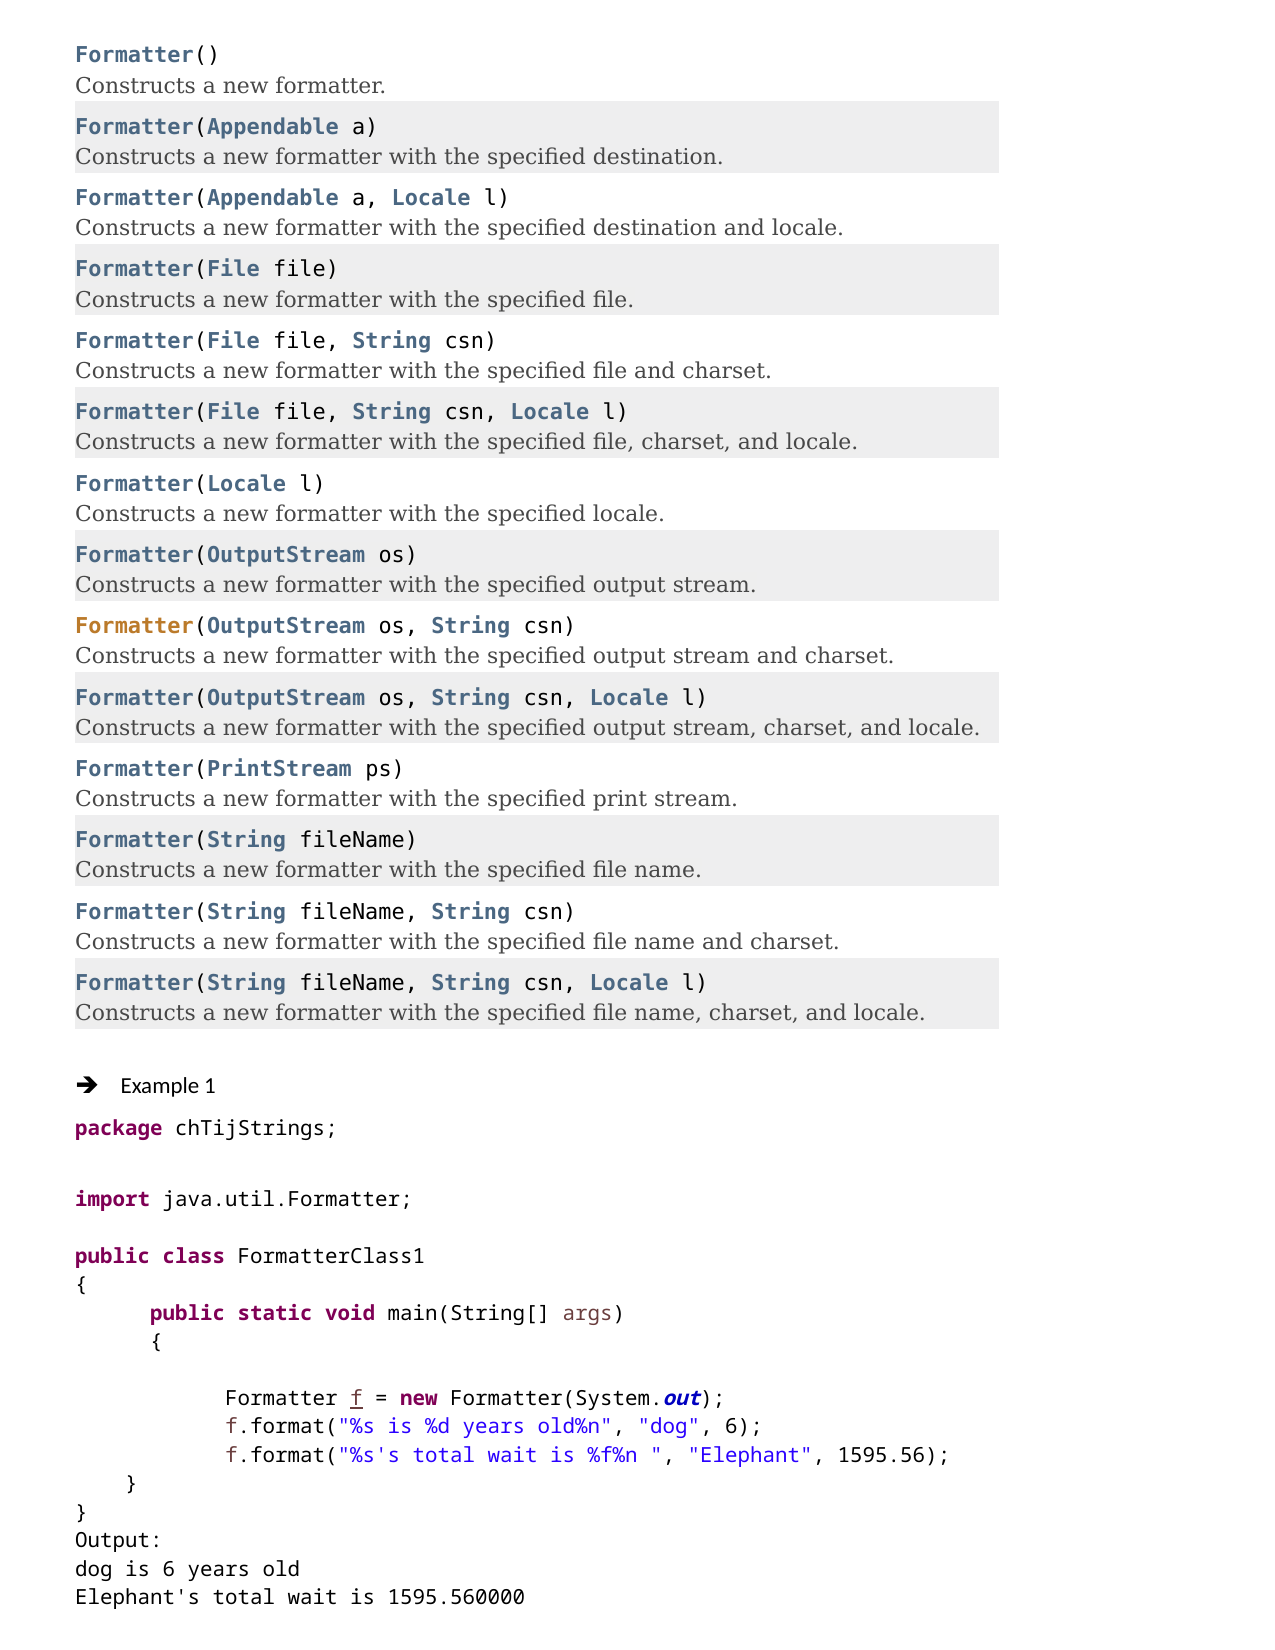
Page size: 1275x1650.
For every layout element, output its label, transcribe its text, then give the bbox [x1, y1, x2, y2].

text import java.util.Formatter; [75, 1184, 1245, 1212]
text Output: [75, 1525, 1245, 1554]
text } [75, 1497, 1245, 1525]
text Elephant's total wait is 1595.560000 [75, 1582, 1245, 1611]
text dog is 6 years old [75, 1554, 1245, 1582]
text public static void main(String[] args) [75, 1298, 1245, 1326]
list Example 1 [75, 1071, 1245, 1099]
text Formatter f = new Formatter(System.out); [75, 1383, 1245, 1411]
text f.format("%s's total wait is %f%n ", "Elephant", 1595.56); [75, 1440, 1245, 1468]
table_cell Formatter(String fileName, String csn, Locale l) Constructs a new formatter with the specified file name, charset, and locale. [75, 958, 999, 1029]
table_cell Formatter(String fileName) Constructs a new formatter with the specified file name. [75, 815, 999, 886]
table_cell Formatter(File file, String csn) Constructs a new formatter with the specified file and charset. [75, 315, 999, 387]
text { [75, 1326, 1245, 1354]
table_cell Formatter(OutputStream os) Constructs a new formatter with the specified output stream. [75, 530, 999, 601]
table_cell Formatter(File file) Constructs a new formatter with the specified file. [75, 244, 999, 315]
table_cell Formatter(Locale l) Constructs a new formatter with the specified locale. [75, 458, 999, 529]
table_cell Formatter(Appendable a, Locale l) Constructs a new formatter with the specified destination and locale. [75, 173, 999, 244]
table_cell Formatter(String fileName, String csn) Constructs a new formatter with the specified file name and charset. [75, 886, 999, 958]
table_cell Formatter(Appendable a) Constructs a new formatter with the specified destination. [75, 101, 999, 173]
table_cell Formatter(OutputStream os, String csn, Locale l) Constructs a new formatter with the specified output stream, charset, and locale. [75, 672, 999, 743]
text public class FormatterClass1 [75, 1241, 1245, 1269]
table_cell Formatter(File file, String csn, Locale l) Constructs a new formatter with the specified file, charset, and locale. [75, 387, 999, 458]
text { [75, 1269, 1245, 1298]
table_cell Formatter() Constructs a new formatter. [75, 30, 999, 101]
table_cell Formatter(PrintStream ps) Constructs a new formatter with the specified print stream. [75, 744, 999, 815]
table_cell Formatter(OutputStream os, String csn) Constructs a new formatter with the specified output stream and charset. [75, 601, 999, 672]
text f.format("%s is %d years old%n", "dog", 6); [75, 1411, 1245, 1440]
text } [75, 1468, 1245, 1497]
text package chTijStrings; [75, 1113, 1245, 1141]
